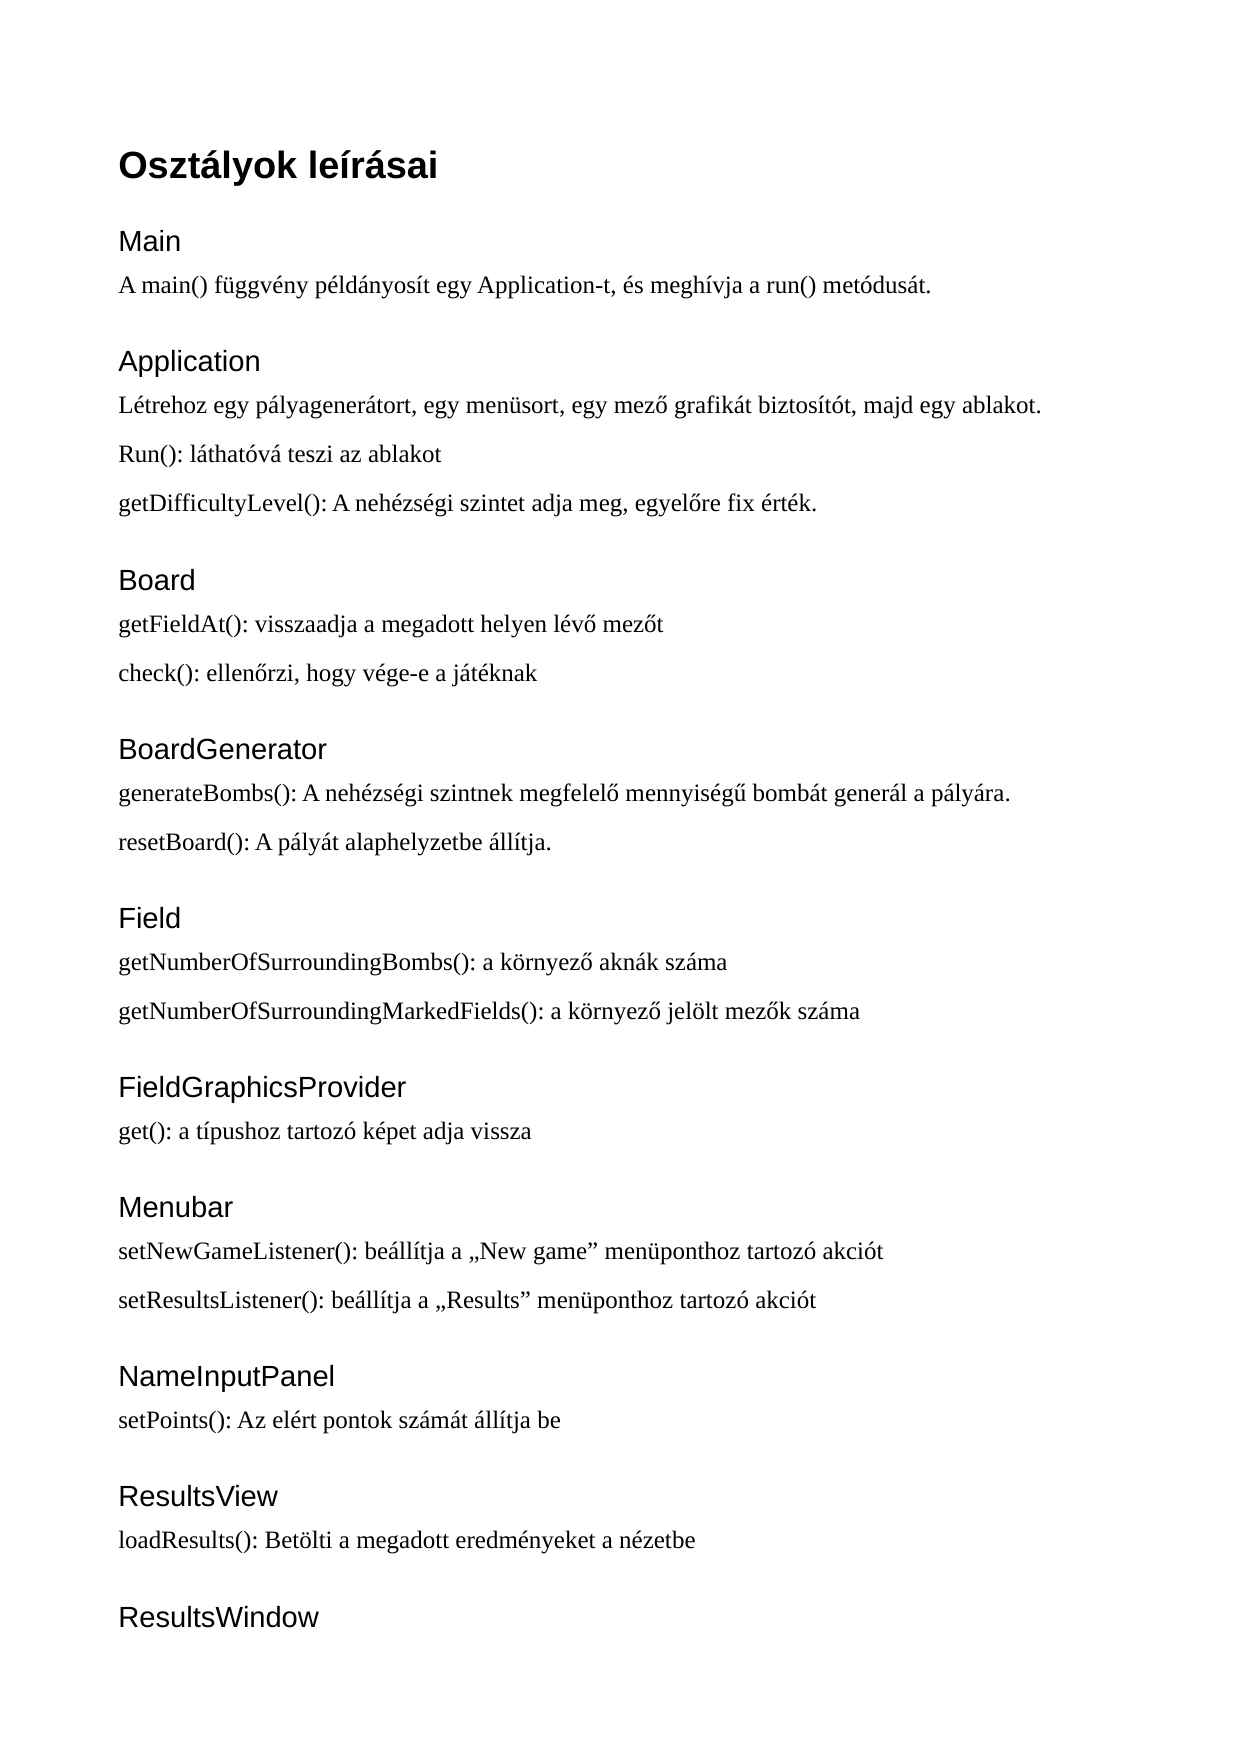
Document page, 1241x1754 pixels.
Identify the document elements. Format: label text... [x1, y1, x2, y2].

text Létrehoz egy pályagenerátort, egy menüsort, egy mező grafikát biztosítót, majd egy ablakot. [118, 390, 1122, 419]
text loadResults(): Betölti a megadott eredményeket a nézetbe [118, 1526, 1122, 1554]
text getFieldAt(): visszaadja a megadott helyen lévő mezőt [118, 609, 1122, 637]
text check(): ellenőrzi, hogy vége-e a játéknak [118, 658, 1122, 686]
text setResultsListener(): beállítja a „Results” menüponthoz tartozó akciót [118, 1285, 1122, 1314]
subtitle Board [118, 563, 1122, 596]
subtitle Main [118, 224, 1122, 258]
text getDifficultyLevel(): A nehézségi szintet adja meg, egyelőre fix érték. [118, 488, 1122, 517]
text generateBombs(): A nehézségi szintnek megfelelő mennyiségű bombát generál a pályára. [118, 778, 1122, 807]
text getNumberOfSurroundingMarkedFields(): a környező jelölt mezők száma [118, 996, 1122, 1025]
subtitle NameInputPanel [118, 1359, 1122, 1393]
subtitle ResultsView [118, 1479, 1122, 1513]
subtitle Osztályok leírásai [118, 143, 1122, 187]
subtitle FieldGraphicsProvider [118, 1070, 1122, 1104]
text setNewGameListener(): beállítja a „New game” menüponthoz tartozó akciót [118, 1236, 1122, 1265]
text setPoints(): Az elért pontok számát állítja be [118, 1405, 1122, 1434]
subtitle Field [118, 901, 1122, 934]
subtitle Menubar [118, 1190, 1122, 1224]
subtitle ResultsWindow [118, 1599, 1122, 1633]
subtitle Application [118, 344, 1122, 378]
subtitle BoardGenerator [118, 732, 1122, 765]
text Run(): láthatóvá teszi az ablakot [118, 439, 1122, 468]
text getNumberOfSurroundingBombs(): a környező aknák száma [118, 947, 1122, 976]
text resetBoard(): A pályát alaphelyzetbe állítja. [118, 827, 1122, 856]
text get(): a típushoz tartozó képet adja vissza [118, 1116, 1122, 1145]
text A main() függvény példányosít egy Application-t, és meghívja a run() metódusát. [118, 270, 1122, 299]
